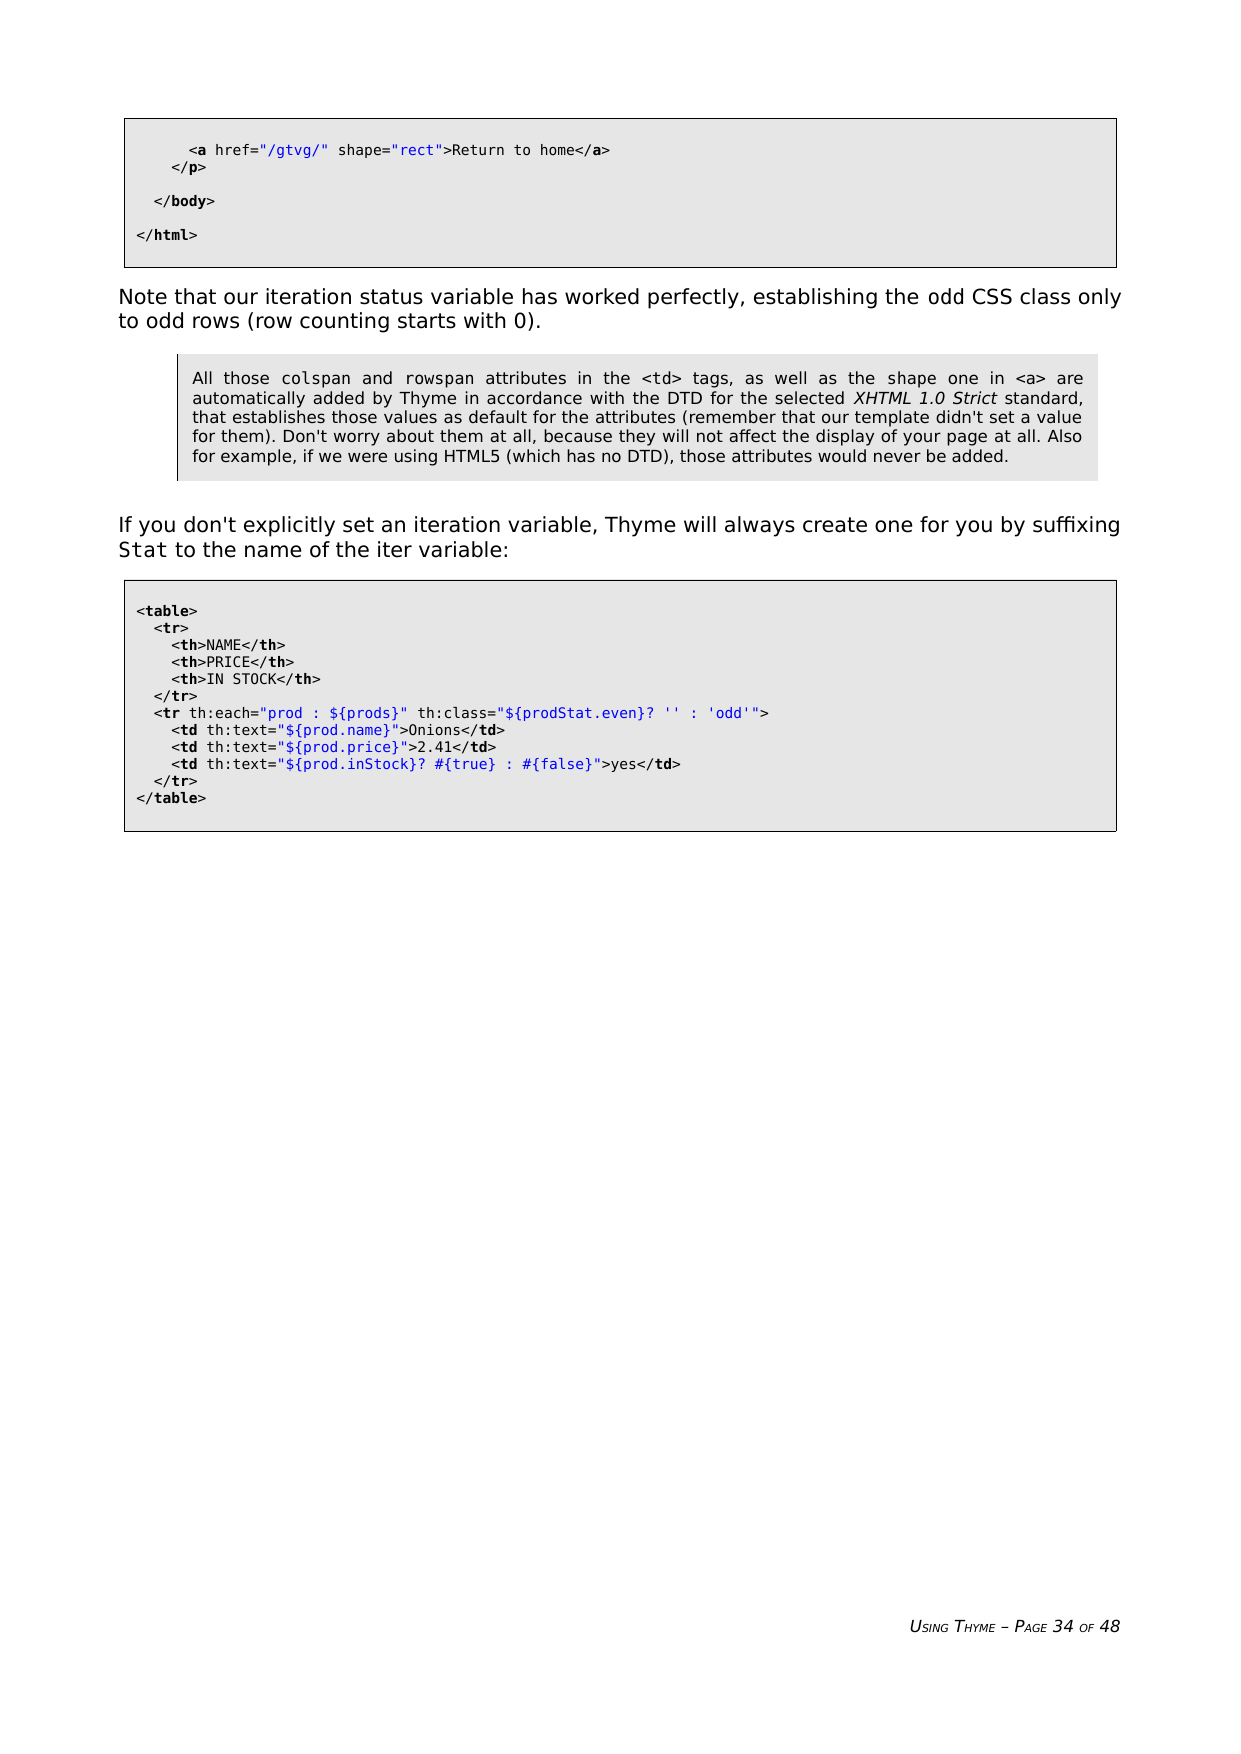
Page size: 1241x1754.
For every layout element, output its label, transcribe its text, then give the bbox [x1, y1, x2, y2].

text If you don't explicitly set an iteration variable, Thyme will always create one for you by suffixing Stat to the name of the iter variable: [118, 513, 1122, 562]
text All those colspan and rowspan attributes in the <td> tags, as well as the shape one in <a> are automatically added by Thyme in accordance with the DTD for the selected XHTML 1.0 Strict standard, that establishes those values as default for the attributes (remember that our template didn't set a value for them). Don't worry about them at all, because they will not affect the display of your page at all. Also for example, if we were using HTML5 (which has no DTD), those attributes would never be added. [178, 354, 1098, 481]
text Note that our iteration status variable has worked perfectly, establishing the odd CSS class only to odd rows (row counting starts with 0). [118, 285, 1122, 334]
text <a href="/gtvg/" shape="rect">Return to home</a> </p> </body> </html> [125, 119, 1116, 267]
text <table> <tr> <th>NAME</th> <th>PRICE</th> <th>IN STOCK</th> </tr> <tr th:each="prod : ${prods}" th:class="${prodStat.even}? '' : 'odd'"> <td th:text="${prod.name}">Onions</td> <td th:text="${prod.price}">2.41</td> <td th:text="${prod.inStock}? #{true} : #{false}">yes</td> </tr> </table> [125, 581, 1116, 831]
